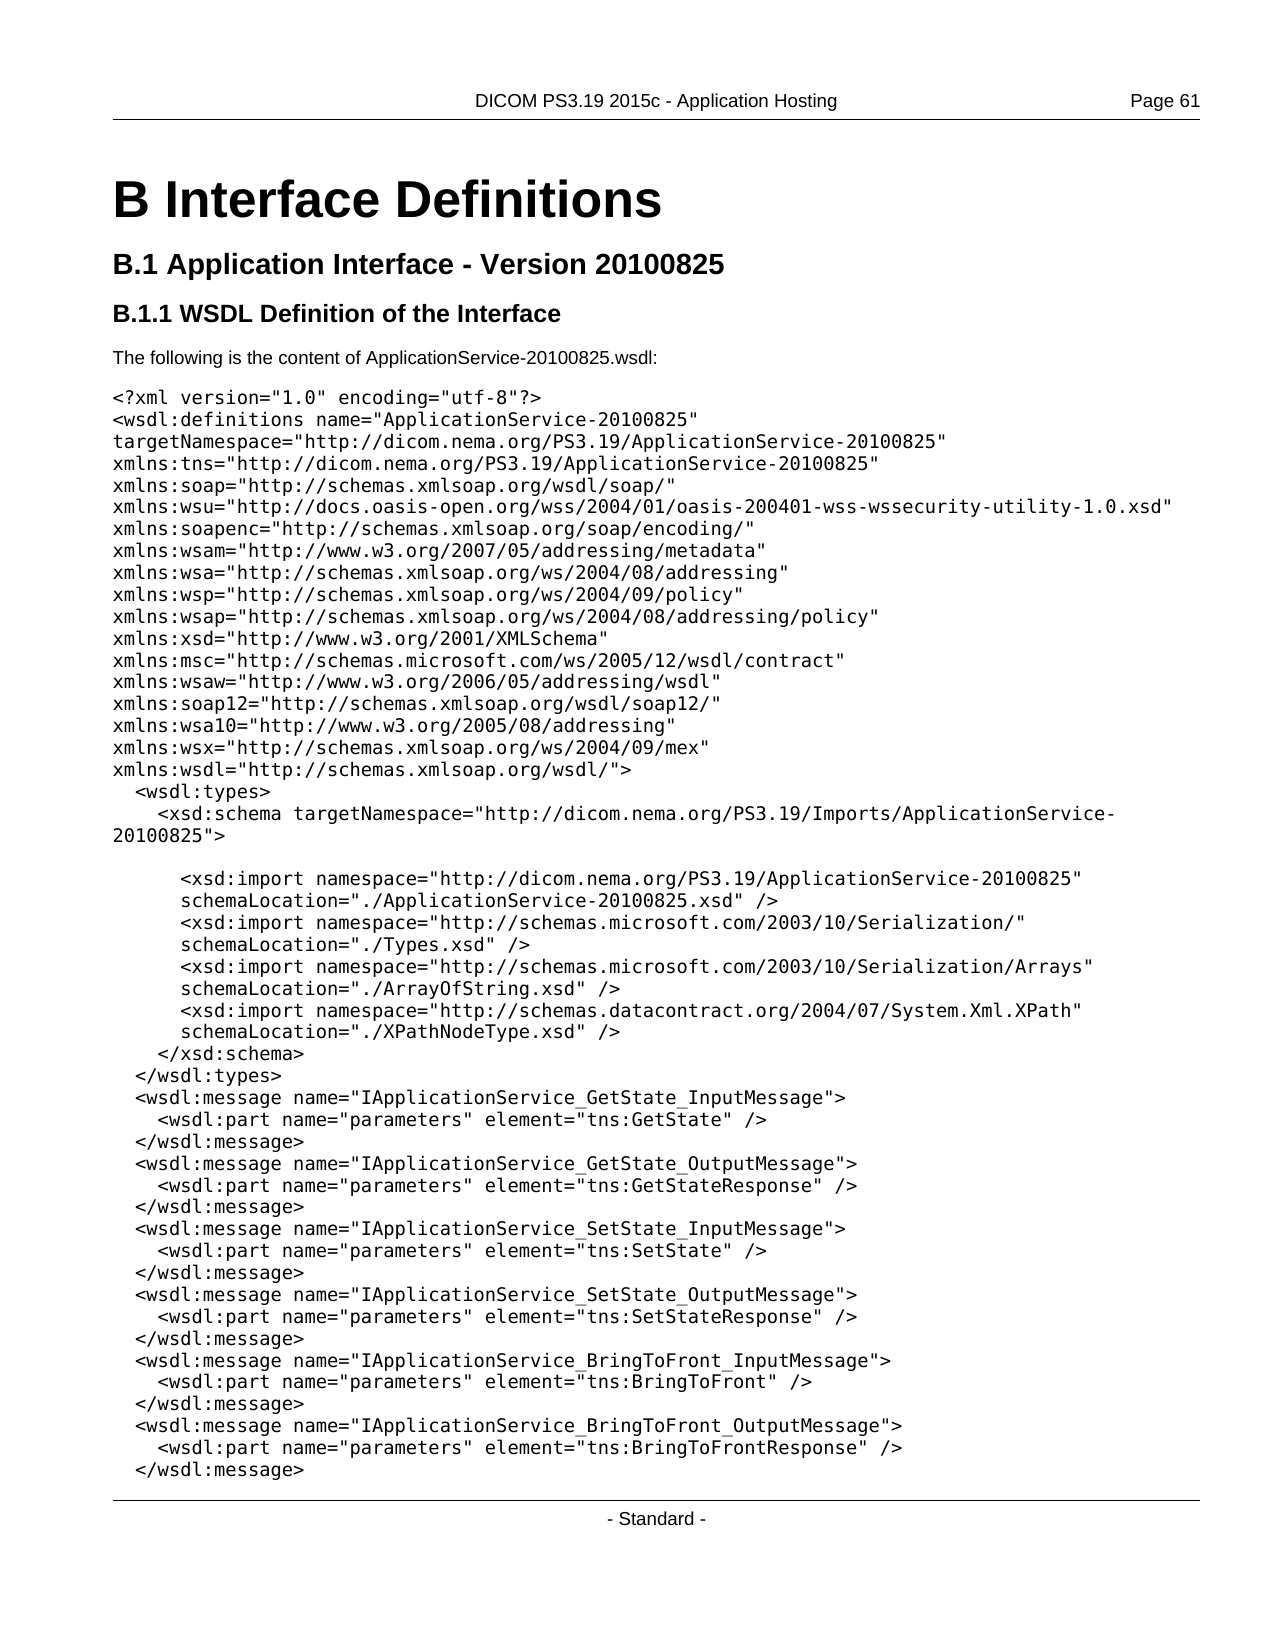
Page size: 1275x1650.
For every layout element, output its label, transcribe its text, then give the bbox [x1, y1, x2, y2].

text B Interface Definitions [112, 169, 1200, 228]
text The following is the content of ApplicationService-20100825.wsdl: [112, 347, 1200, 368]
text B.1 Application Interface - Version 20100825 [112, 247, 1200, 281]
text B.1.1 WSDL Definition of the Interface [112, 299, 1200, 328]
text <?xml version="1.0" encoding="utf-8"?> <wsdl:definitions name="ApplicationService-20100825" targetNamespace="http://dicom.nema.org/PS3.19/ApplicationService-20100825" xmlns:tns="http://dicom.nema.org/PS3.19/ApplicationService-20100825" xmlns:soap="http://schemas.xmlsoap.org/wsdl/soap/" xmlns:wsu="http://docs.oasis-open.org/wss/2004/01/oasis-200401-wss-wssecurity-utility-1.0.xsd" xmlns:soapenc="http://schemas.xmlsoap.org/soap/encoding/" xmlns:wsam="http://www.w3.org/2007/05/addressing/metadata" xmlns:wsa="http://schemas.xmlsoap.org/ws/2004/08/addressing" xmlns:wsp="http://schemas.xmlsoap.org/ws/2004/09/policy" xmlns:wsap="http://schemas.xmlsoap.org/ws/2004/08/addressing/policy" xmlns:xsd="http://www.w3.org/2001/XMLSchema" xmlns:msc="http://schemas.microsoft.com/ws/2005/12/wsdl/contract" xmlns:wsaw="http://www.w3.org/2006/05/addressing/wsdl" xmlns:soap12="http://schemas.xmlsoap.org/wsdl/soap12/" xmlns:wsa10="http://www.w3.org/2005/08/addressing" xmlns:wsx="http://schemas.xmlsoap.org/ws/2004/09/mex" xmlns:wsdl="http://schemas.xmlsoap.org/wsdl/"> <wsdl:types> <xsd:schema targetNamespace="http://dicom.nema.org/PS3.19/Imports/ApplicationService-20100825"> <xsd:import namespace="http://dicom.nema.org/PS3.19/ApplicationService-20100825" schemaLocation="./ApplicationService-20100825.xsd" /> <xsd:import namespace="http://schemas.microsoft.com/2003/10/Serialization/" schemaLocation="./Types.xsd" /> <xsd:import namespace="http://schemas.microsoft.com/2003/10/Serialization/Arrays" schemaLocation="./ArrayOfString.xsd" /> <xsd:import namespace="http://schemas.datacontract.org/2004/07/System.Xml.XPath" schemaLocation="./XPathNodeType.xsd" /> </xsd:schema> </wsdl:types> <wsdl:message name="IApplicationService_GetState_InputMessage"> <wsdl:part name="parameters" element="tns:GetState" /> </wsdl:message> <wsdl:message name="IApplicationService_GetState_OutputMessage"> <wsdl:part name="parameters" element="tns:GetStateResponse" /> </wsdl:message> <wsdl:message name="IApplicationService_SetState_InputMessage"> <wsdl:part name="parameters" element="tns:SetState" /> </wsdl:message> <wsdl:message name="IApplicationService_SetState_OutputMessage"> <wsdl:part name="parameters" element="tns:SetStateResponse" /> </wsdl:message> <wsdl:message name="IApplicationService_BringToFront_InputMessage"> <wsdl:part name="parameters" element="tns:BringToFront" /> </wsdl:message> <wsdl:message name="IApplicationService_BringToFront_OutputMessage"> <wsdl:part name="parameters" element="tns:BringToFrontResponse" /> </wsdl:message> [112, 387, 1200, 1481]
